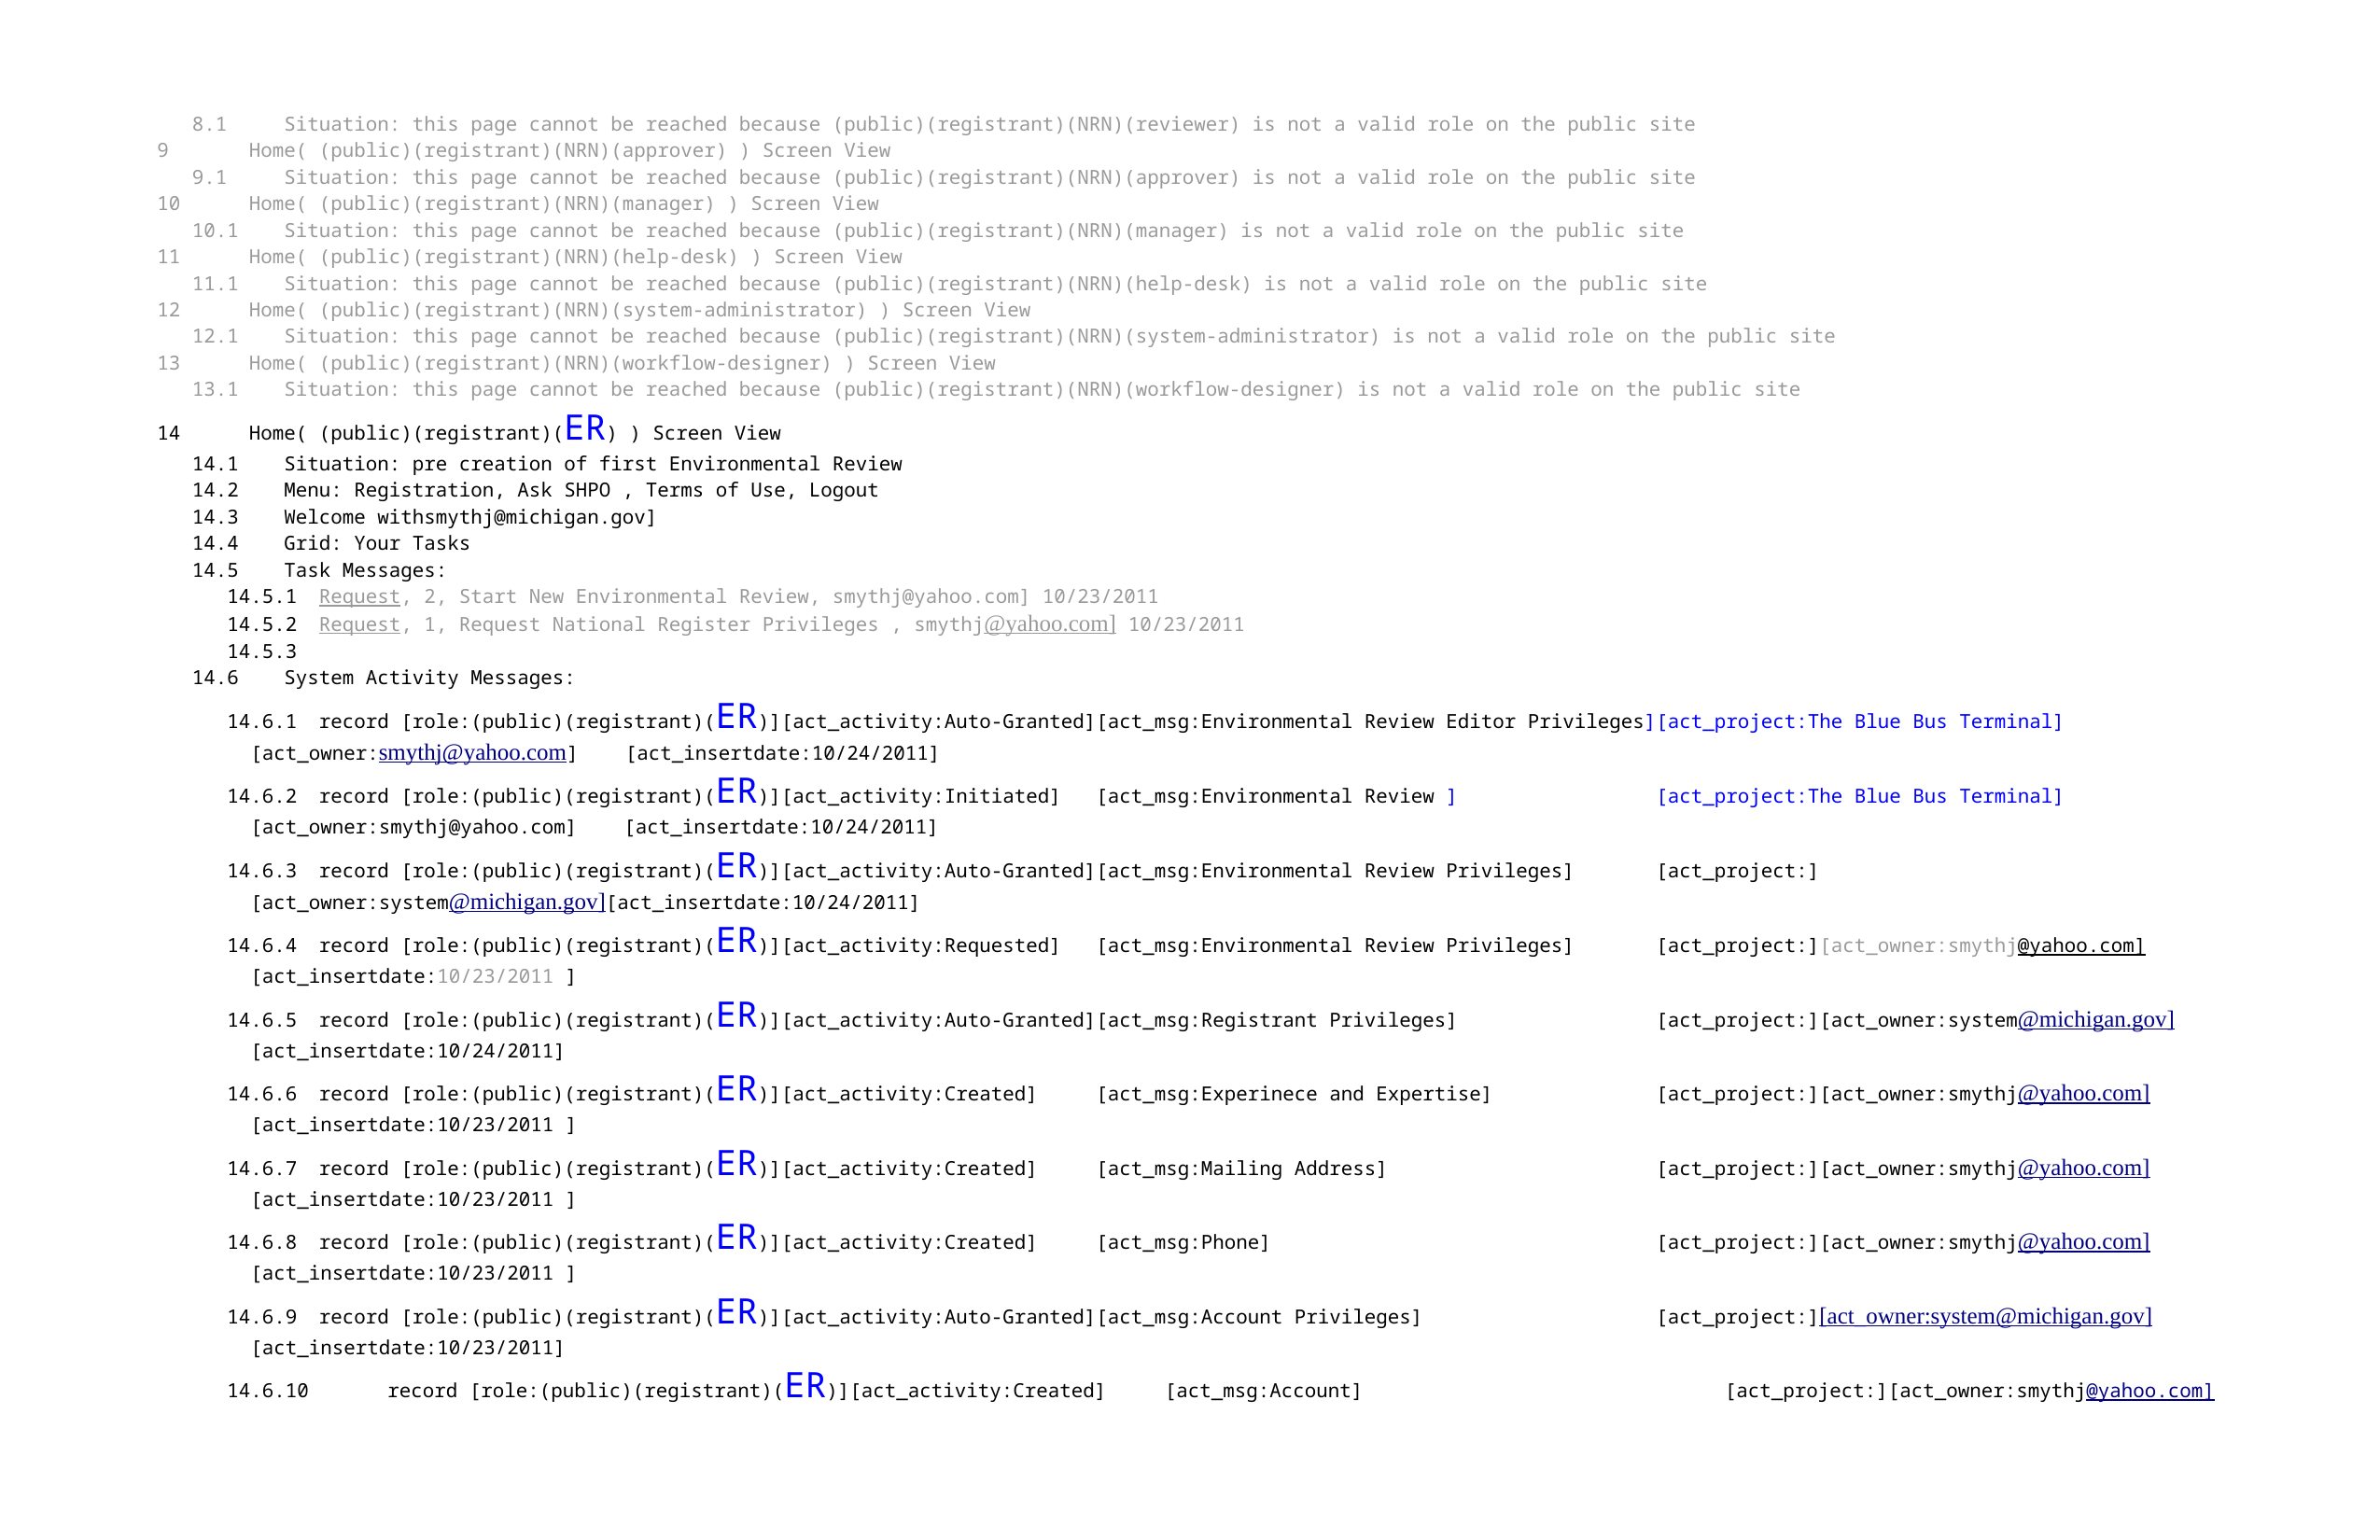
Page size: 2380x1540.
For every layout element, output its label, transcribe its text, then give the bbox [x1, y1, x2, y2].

list Welcome withsmythj@michigan.gov] [180, 503, 2270, 529]
list record [role:(public)(registrant)(ER)][act_activity:Auto-Granted][act_msg:Environmental Review Editor Privileges][act_project:The Blue Bus Terminal][act_owner:smythj@yahoo.com] [act_insertdate:10/24/2011] [216, 691, 2270, 766]
list Home( (public)(registrant)(NRN)(workflow-designer) ) Screen View [146, 349, 2270, 375]
list Home( (public)(registrant)(NRN)(manager) ) Screen View [146, 189, 2270, 217]
list record [role:(public)(registrant)(ER)][act_activity:Created] [act_msg:Phone] [act_project:][act_owner:smythj@yahoo.com] [act_insertdate:10/23/2011 ] [216, 1211, 2270, 1286]
list Situation: this page cannot be reached because (public)(registrant)(NRN)(reviewer) is not a valid role on the public site [180, 110, 2270, 137]
list Situation: this page cannot be reached because (public)(registrant)(NRN)(manager) is not a valid role on the public site [180, 217, 2270, 243]
list Home( (public)(registrant)(NRN)(approver) ) Screen View [146, 137, 2270, 163]
list Menu: Registration, Ask SHPO , Terms of Use, Logout [180, 476, 2270, 503]
list record [role:(public)(registrant)(ER)][act_activity:Auto-Granted][act_msg:Registrant Privileges] [act_project:][act_owner:system@michigan.gov] [act_insertdate:10/24/2011] [216, 989, 2270, 1063]
list record [role:(public)(registrant)(ER)][act_activity:Created] [act_msg:Account] [act_project:][act_owner:smythj@yahoo.com] [216, 1360, 2270, 1407]
list Home( (public)(registrant)(NRN)(help-desk) ) Screen View [146, 243, 2270, 270]
list Request, 1, Request National Register Privileges , smythj@yahoo.com] 10/23/2011 [216, 609, 2270, 637]
list Situation: this page cannot be reached because (public)(registrant)(NRN)(system-administrator) is not a valid role on the public site [180, 323, 2270, 349]
list Home( (public)(registrant)(ER) ) Screen View [146, 402, 2270, 450]
list record [role:(public)(registrant)(ER)][act_activity:Created] [act_msg:Experinece and Expertise] [act_project:][act_owner:smythj@yahoo.com] [act_insertdate:10/23/2011 ] [216, 1063, 2270, 1138]
list record [role:(public)(registrant)(ER)][act_activity:Initiated] [act_msg:Environmental Review ] [act_project:The Blue Bus Terminal][act_owner:smythj@yahoo.com] [act_insertdate:10/24/2011] [216, 766, 2270, 840]
list record [role:(public)(registrant)(ER)][act_activity:Auto-Granted][act_msg:Account Privileges] [act_project:][act_owner:system@michigan.gov] [act_insertdate:10/23/2011] [216, 1286, 2270, 1360]
list record [role:(public)(registrant)(ER)][act_activity:Auto-Granted][act_msg:Environmental Review Privileges] [act_project:] [act_owner:system@michigan.gov][act_insertdate:10/24/2011] [216, 840, 2270, 916]
list Situation: pre creation of first Environmental Review [180, 450, 2270, 476]
list Home( (public)(registrant)(NRN)(system-administrator) ) Screen View [146, 296, 2270, 323]
list System Activity Messages: [180, 665, 2270, 691]
list record [role:(public)(registrant)(ER)][act_activity:Requested] [act_msg:Environmental Review Privileges] [act_project:][act_owner:smythj@yahoo.com] [act_insertdate:10/23/2011 ] [216, 916, 2270, 989]
list Task Messages: [180, 556, 2270, 582]
list Situation: this page cannot be reached because (public)(registrant)(NRN)(help-desk) is not a valid role on the public site [180, 270, 2270, 296]
list record [role:(public)(registrant)(ER)][act_activity:Created] [act_msg:Mailing Address] [act_project:][act_owner:smythj@yahoo.com] [act_insertdate:10/23/2011 ] [216, 1138, 2270, 1211]
list Situation: this page cannot be reached because (public)(registrant)(NRN)(workflow-designer) is not a valid role on the public site [180, 375, 2270, 402]
list Request, 2, Start New Environmental Review, smythj@yahoo.com] 10/23/2011 [216, 582, 2270, 609]
list Grid: Your Tasks [180, 529, 2270, 556]
list Situation: this page cannot be reached because (public)(registrant)(NRN)(approver) is not a valid role on the public site [180, 163, 2270, 189]
